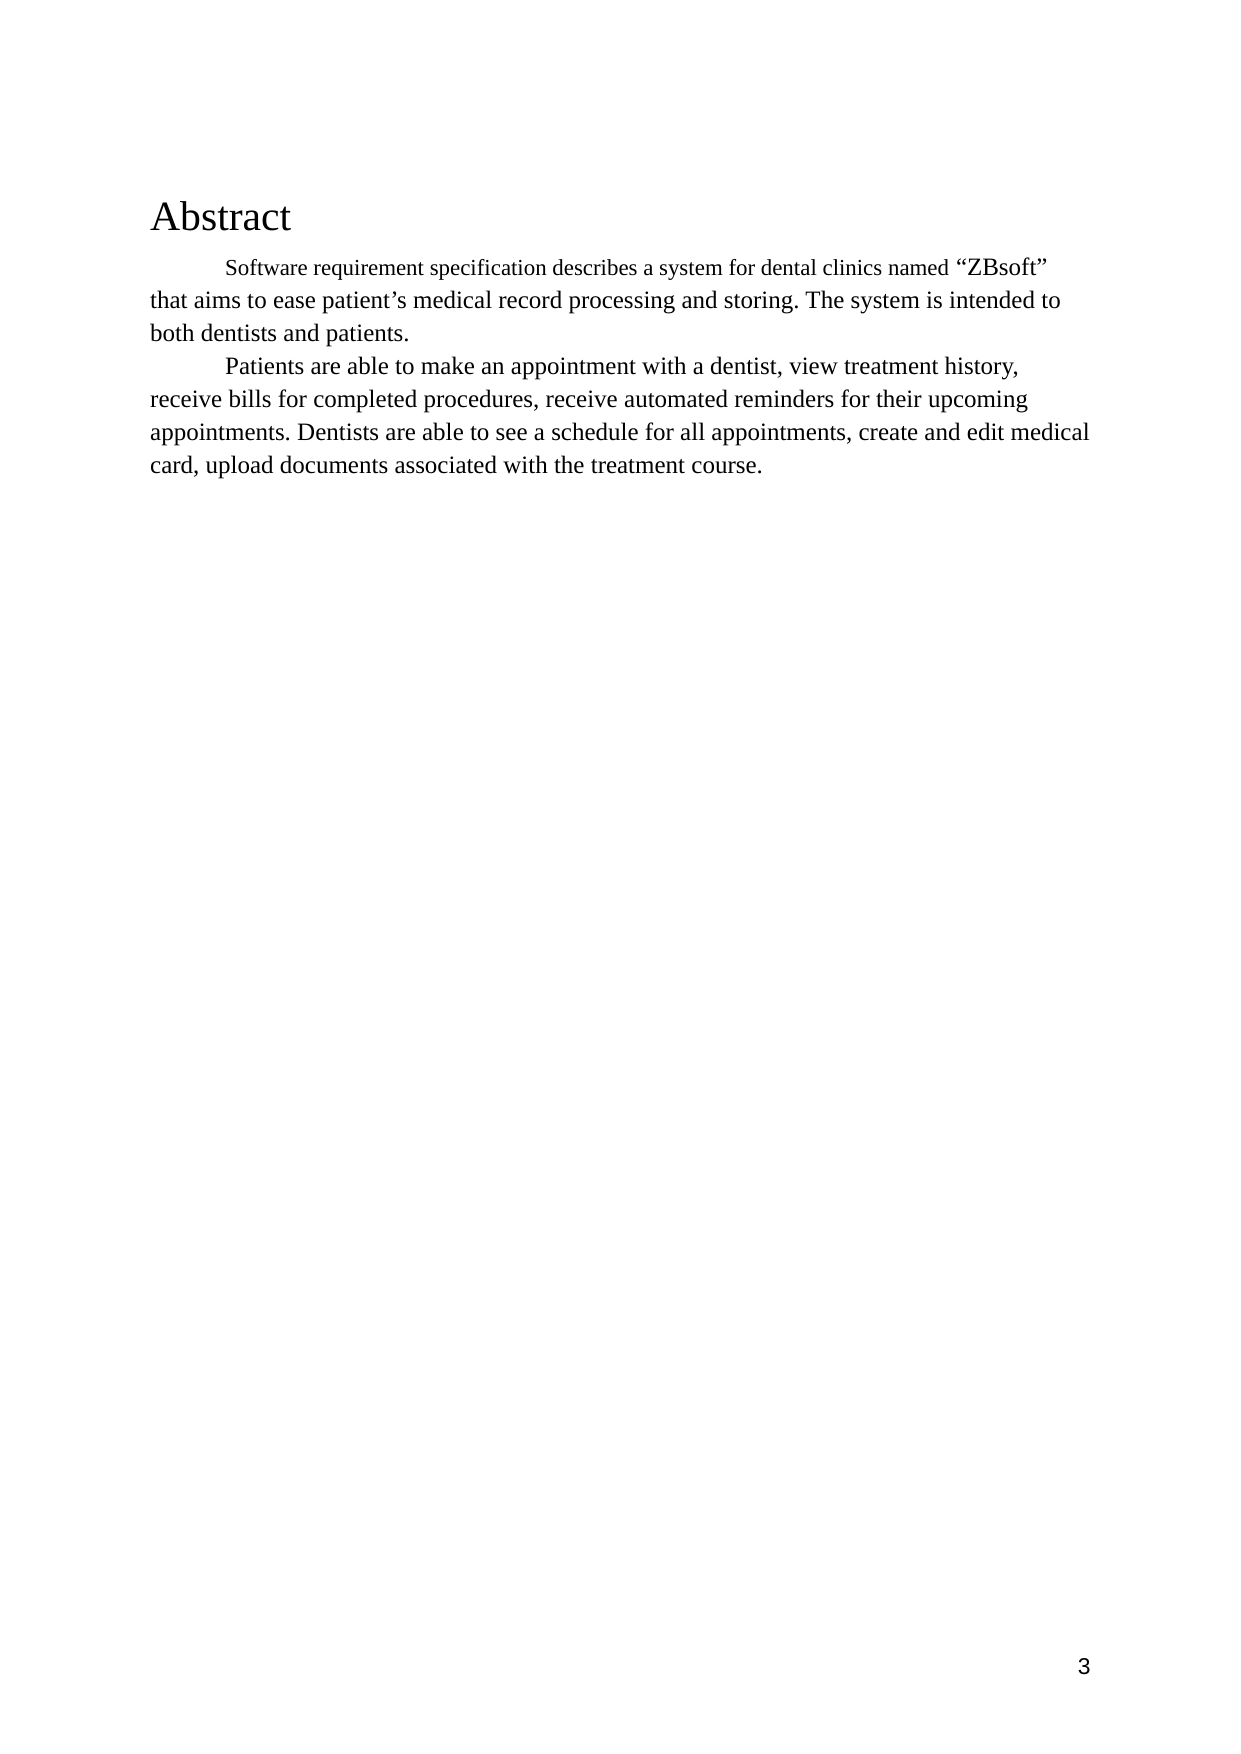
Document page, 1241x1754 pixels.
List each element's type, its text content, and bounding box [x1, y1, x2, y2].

text Software requirement specification describes a system for dental clinics named “ZBsoft” that aims to ease patient’s medical record processing and storing. The system is intended to both dentists and patients. [150, 252, 1090, 347]
text Patients are able to make an appointment with a dentist, view treatment history, receive bills for completed procedures, receive automated reminders for their upcoming appointments. Dentists are able to see a schedule for all appointments, create and edit medical card, upload documents associated with the treatment course. [150, 351, 1090, 479]
subtitle Abstract [150, 192, 1090, 239]
